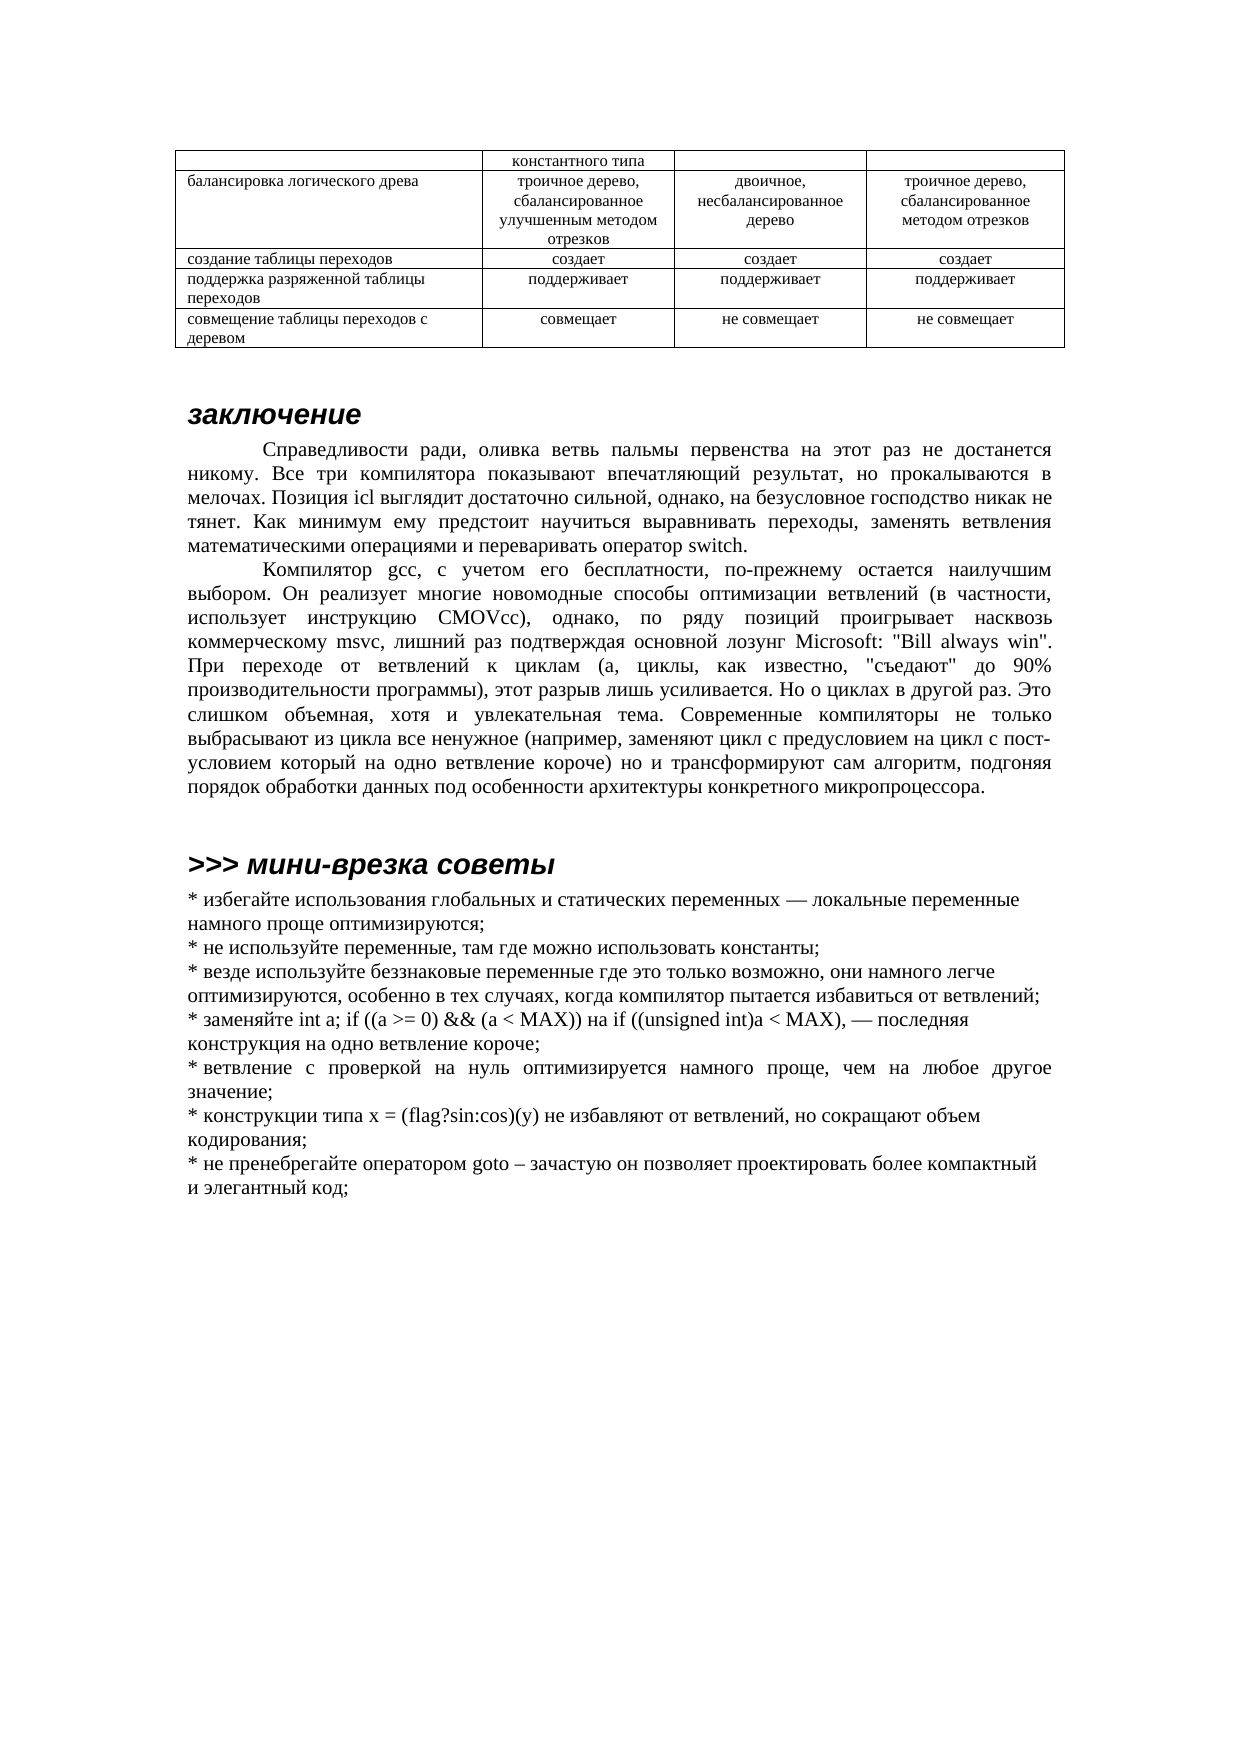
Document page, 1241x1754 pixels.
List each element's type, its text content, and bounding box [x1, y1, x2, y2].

text * конструкции типа x = (flag?sin:cos)(y) не избавляют от ветвлений, но сокращают объем кодирования; [187, 1103, 1053, 1151]
text * ветвление с проверкой на нуль оптимизируется намного проще, чем на любое другое значение; [187, 1055, 1053, 1103]
text Компилятор gcc, с учетом его бесплатности, по-прежнему остается наилучшим выбором. Он реализует многие новомодные способы оптимизации ветвлений (в частности, использует инструкцию CMOVcc), однако, по ряду позиций проигрывает насквозь коммерческому msvc, лишний раз подтверждая основной лозунг Microsoft: "Bill always win". При переходе от ветвлений к циклам (а, циклы, как известно, "съедают" до 90% производительности программы), этот разрыв лишь усиливается. Но о циклах в другой раз. Это слишком объемная, хотя и увлекательная тема. Современные компиляторы не только выбрасывают из цикла все ненужное (например, заменяют цикл с предусловием на цикл с пост-условием который на одно ветвление короче) но и трансформируют сам алгоритм, подгоняя порядок обработки данных под особенности архитектуры конкретного микропроцессора. [187, 557, 1053, 798]
table_cell [176, 151, 482, 170]
table_cell поддерживает [675, 269, 866, 307]
table_cell [867, 151, 1064, 170]
text * избегайте использования глобальных и статических переменных — локальные переменные намного проще оптимизируются; [187, 887, 1053, 935]
table_cell [675, 151, 866, 170]
table_cell совмещение таблицы переходов с деревом [176, 309, 482, 347]
table_cell совмещает [483, 309, 674, 347]
subtitle заключение [187, 397, 1053, 431]
table_cell троичное дерево, сбалансированное улучшенным методом отрезков [483, 171, 674, 248]
table_cell создание таблицы переходов [176, 249, 482, 268]
table_cell создает [675, 249, 866, 268]
table_cell поддержка разряженной таблицы переходов [176, 269, 482, 307]
table_cell не совмещает [675, 309, 866, 347]
text Справедливости ради, оливка ветвь пальмы первенства на этот раз не достанется никому. Все три компилятора показывают впечатляющий результат, но прокалываются в мелочах. Позиция icl выглядит достаточно сильной, однако, на безусловное господство никак не тянет. Как минимум ему предстоит научиться выравнивать переходы, заменять ветвления математическими операциями и переваривать оператор switch. [187, 437, 1053, 557]
table_cell поддерживает [483, 269, 674, 307]
table_cell создает [867, 249, 1064, 268]
table_cell троичное дерево, сбалансированное методом отрезков [867, 171, 1064, 248]
text * не пренебрегайте оператором goto – зачастую он позволяет проектировать более компактный и элегантный код; [187, 1151, 1053, 1199]
text * везде используйте беззнаковые переменные где это только возможно, они намного легче оптимизируются, особенно в тех случаях, когда компилятор пытается избавиться от ветвлений; [187, 959, 1053, 1007]
text * не используйте переменные, там где можно использовать константы; [187, 935, 1053, 959]
table_cell поддерживает [867, 269, 1064, 307]
table_cell константного типа [483, 151, 674, 170]
text * заменяйте int a; if ((a >= 0) && (a < MAX)) на if ((unsigned int)a < MAX), — последняя конструкция на одно ветвление короче; [187, 1007, 1053, 1055]
subtitle >>> мини-врезка советы [187, 847, 1053, 880]
table_cell не совмещает [867, 309, 1064, 347]
table_cell двоичное, несбалансированное дерево [675, 171, 866, 248]
table_cell создает [483, 249, 674, 268]
table_cell балансировка логического древа [176, 171, 482, 248]
